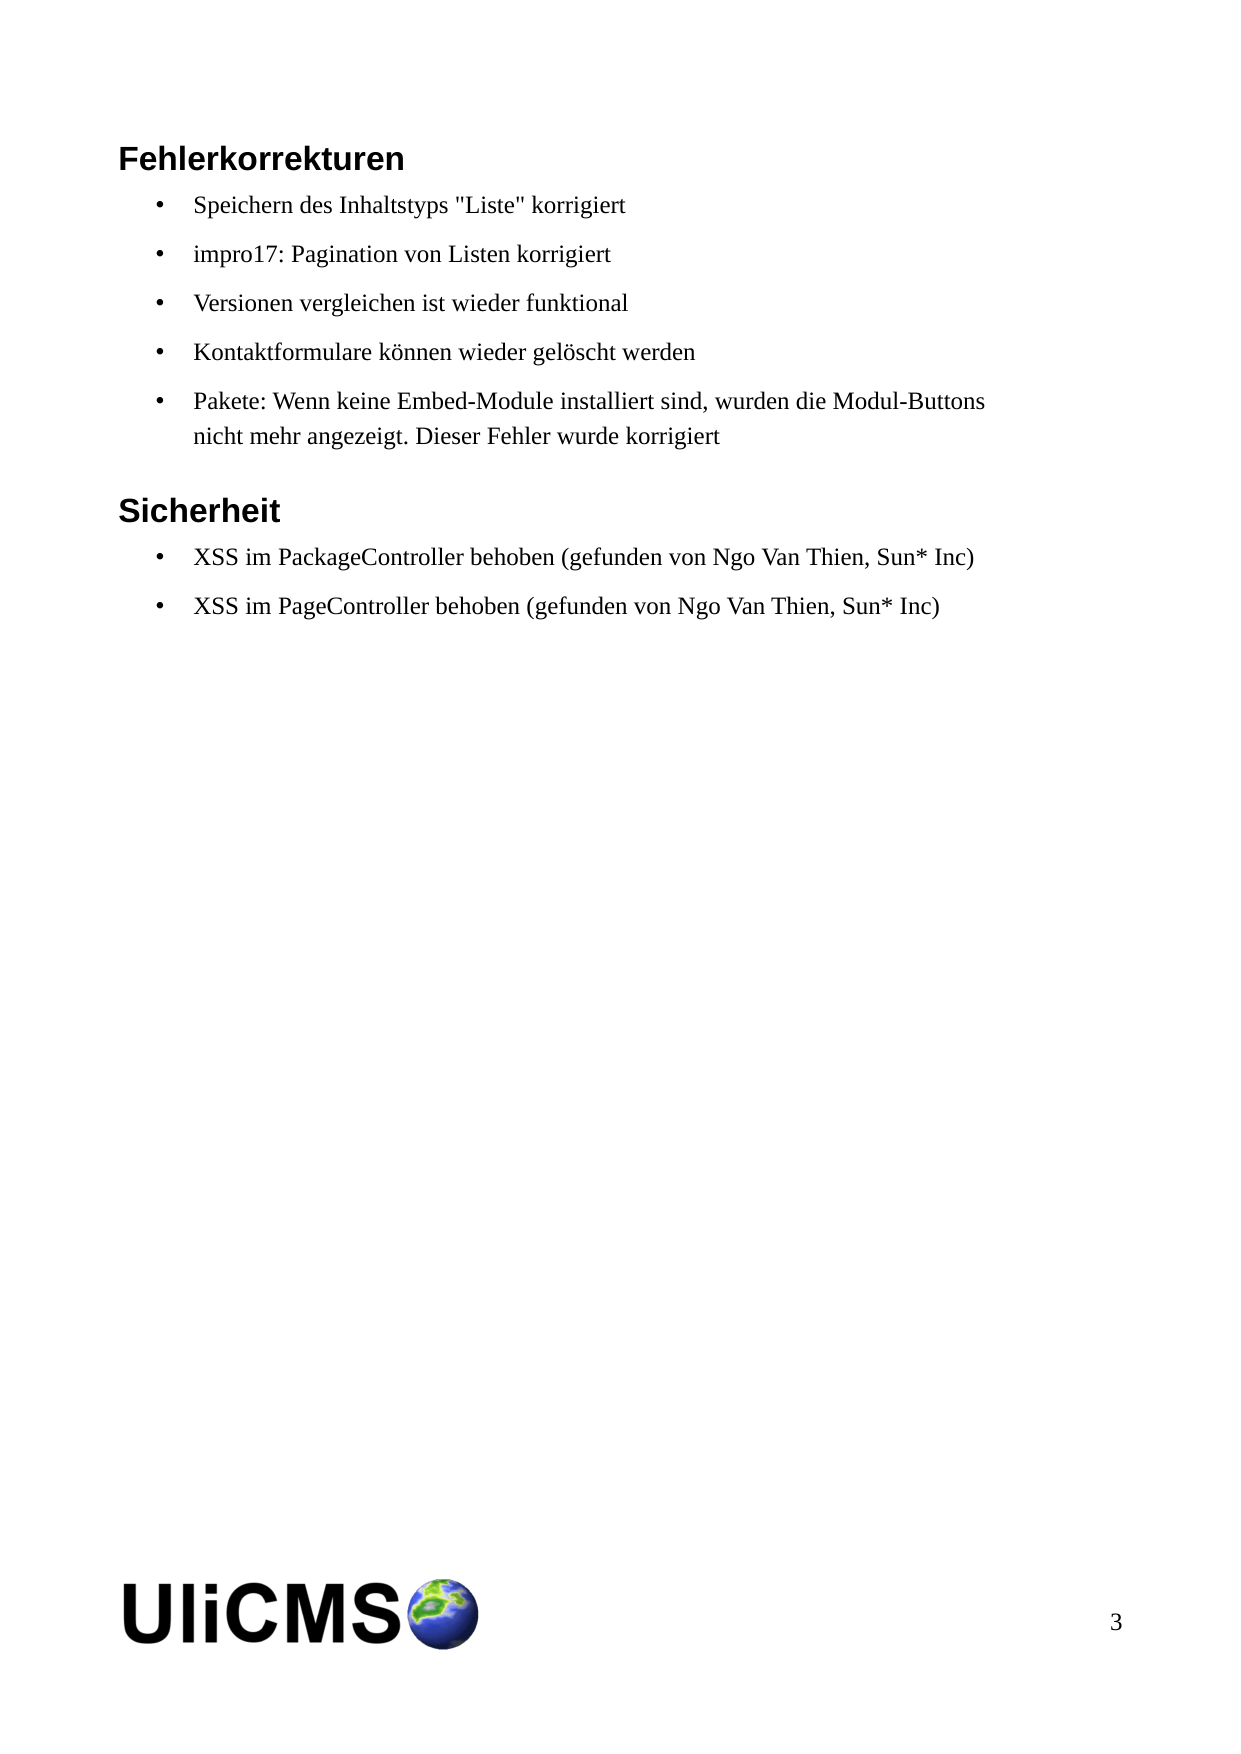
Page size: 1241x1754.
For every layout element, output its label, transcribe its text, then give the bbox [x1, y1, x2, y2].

list Versionen vergleichen ist wieder funktional [156, 288, 1122, 317]
list impro17: Pagination von Listen korrigiert [156, 239, 1122, 268]
list Pakete: Wenn keine Embed-Module installiert sind, wurden die Modul-Buttons nicht mehr angezeigt. Dieser Fehler wurde korrigiert [156, 386, 1122, 449]
list Kontaktformulare können wieder gelöscht werden [156, 337, 1122, 366]
subtitle Fehlerkorrekturen [118, 139, 1122, 178]
list XSS im PageController behoben (gefunden von Ngo Van Thien, Sun* Inc) [156, 591, 1122, 620]
list Speichern des Inhaltstyps "Liste" korrigiert [156, 190, 1122, 219]
list XSS im PackageController behoben (gefunden von Ngo Van Thien, Sun* Inc) [156, 542, 1122, 571]
subtitle Sicherheit [118, 491, 1122, 529]
picture [118, 1578, 479, 1652]
